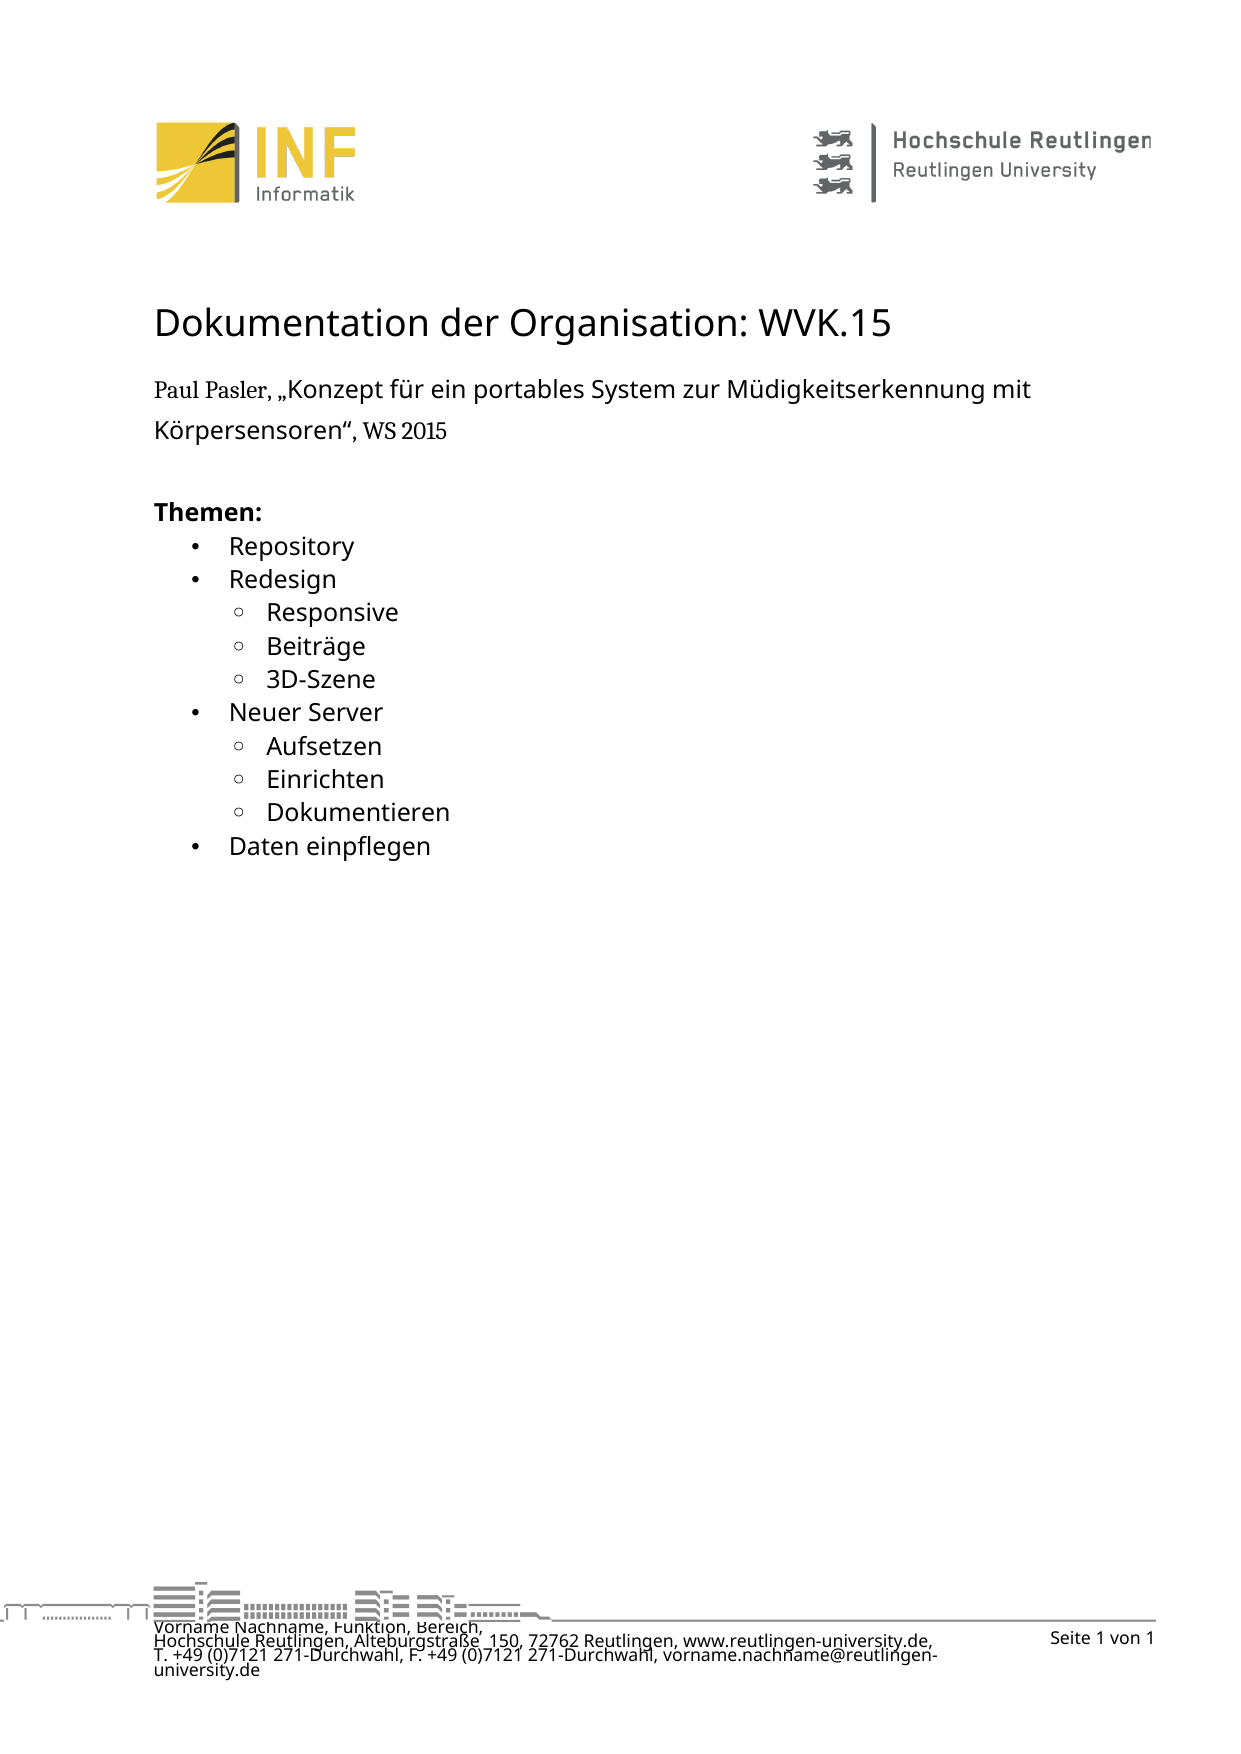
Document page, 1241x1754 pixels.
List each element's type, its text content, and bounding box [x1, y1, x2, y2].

text Paul Pasler, „Konzept für ein portables System zur Müdigkeitserkennung mit Körpersensoren“, WS 2015 [153, 372, 1063, 476]
list Responsive [228, 595, 1063, 628]
list Aufsetzen [228, 728, 1063, 762]
list Beiträge [228, 628, 1063, 662]
list Redesign [191, 562, 1063, 595]
picture [156, 122, 356, 206]
text Themen: [153, 495, 1063, 528]
picture [0, 1582, 1156, 1622]
list 3D-Szene [228, 662, 1063, 695]
text Dokumentation der Organisation: WVK.15 [153, 296, 1063, 347]
list Einrichten [228, 762, 1063, 795]
list Repository [191, 528, 1063, 562]
list Daten einpflegen [191, 828, 1063, 862]
list Neuer Server [191, 695, 1063, 728]
list Dokumentieren [228, 795, 1063, 828]
picture [813, 123, 1152, 206]
